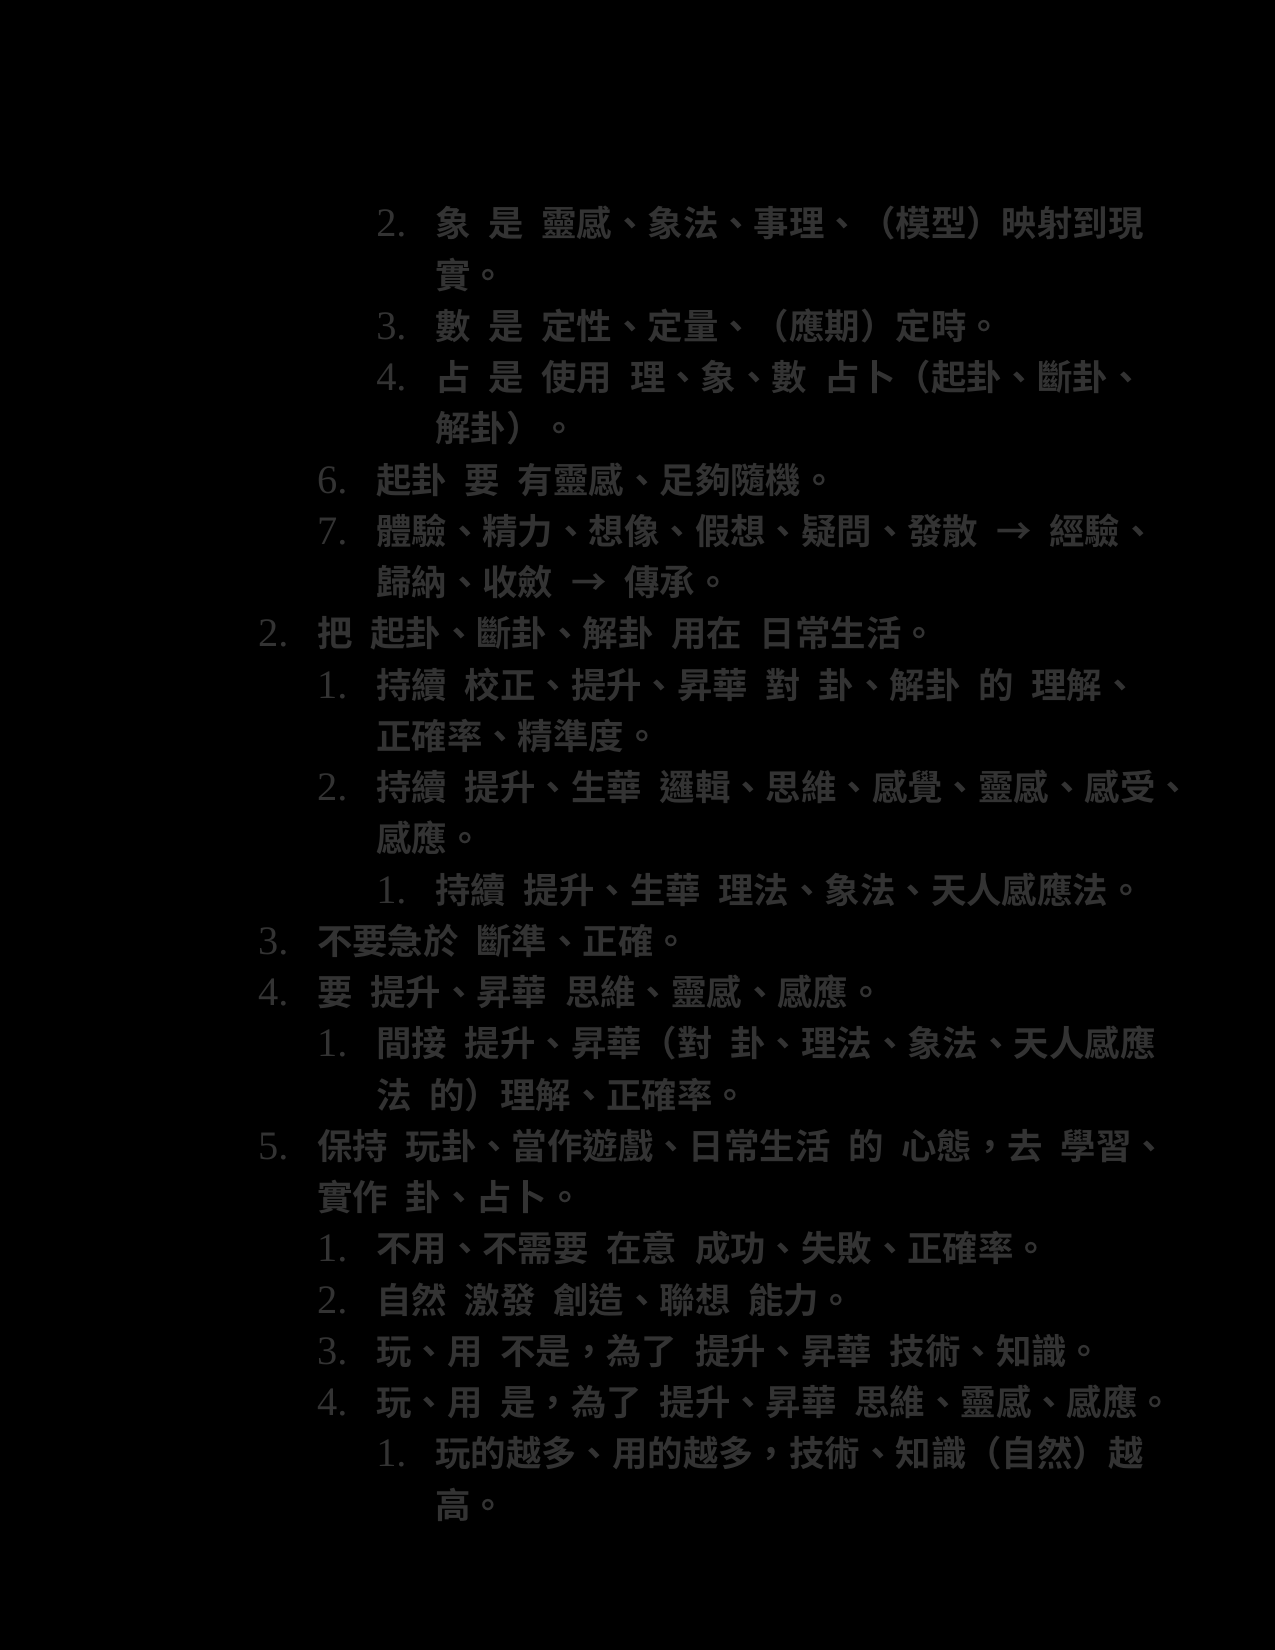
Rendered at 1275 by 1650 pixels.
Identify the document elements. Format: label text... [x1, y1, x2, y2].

list 持續 提升、生華 邏輯、思維、感覺、靈感、感受、感應。 [317, 759, 1157, 862]
list 玩、用 不是，為了 提升、昇華 技術、知識。 [317, 1323, 1157, 1374]
list 不要急於 斷準、正確。 [258, 913, 1157, 964]
list 保持 玩卦、當作遊戲、日常生活 的 心態，去 學習、實作 卦、占卜。 [258, 1118, 1157, 1221]
list 玩、用 是，為了 提升、昇華 思維、靈感、感應。 [317, 1374, 1157, 1426]
list 持續 校正、提升、昇華 對 卦、解卦 的 理解、正確率、精準度。 [317, 657, 1157, 759]
list 數 是 定性、定量、（應期）定時。 [376, 298, 1157, 349]
list 玩的越多、用的越多，技術、知識（自然）越高。 [376, 1426, 1157, 1528]
list 持續 提升、生華 理法、象法、天人感應法。 [376, 862, 1157, 913]
list 不用、不需要 在意 成功、失敗、正確率。 [317, 1221, 1157, 1272]
list 起卦 要 有靈感、足夠隨機。 [317, 452, 1157, 503]
list 占 是 使用 理、象、數 占卜（起卦、斷卦、解卦）。 [376, 349, 1157, 452]
list 要 提升、昇華 思維、靈感、感應。 [258, 964, 1157, 1016]
list 象 是 靈感、象法、事理、（模型）映射到現實。 [376, 196, 1157, 298]
list 體驗、精力、想像、假想、疑問、發散 → 經驗、歸納、收斂 → 傳承。 [317, 503, 1157, 606]
list 間接 提升、昇華（對 卦、理法、象法、天人感應法 的）理解、正確率。 [317, 1016, 1157, 1118]
list 把 起卦、斷卦、解卦 用在 日常生活。 [258, 606, 1157, 657]
list 自然 激發 創造、聯想 能力。 [317, 1272, 1157, 1323]
